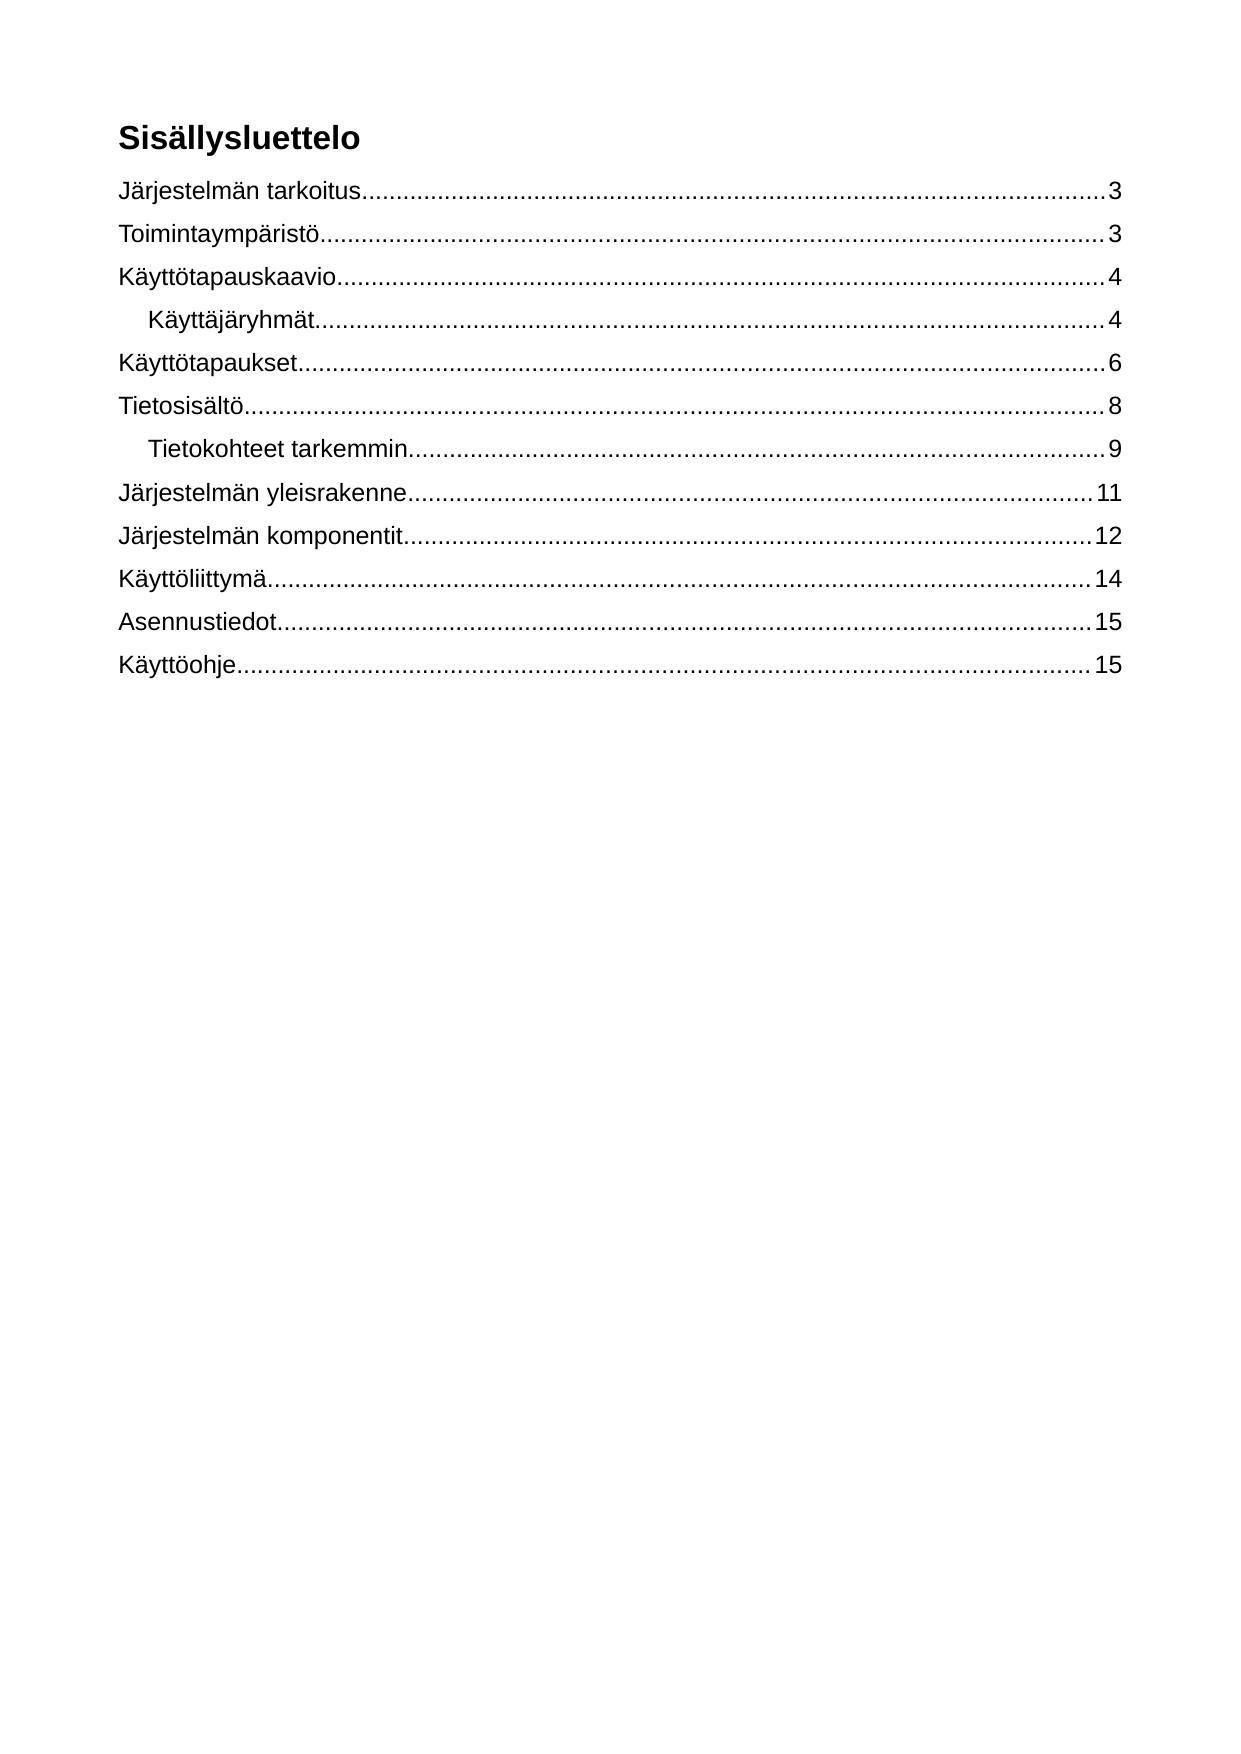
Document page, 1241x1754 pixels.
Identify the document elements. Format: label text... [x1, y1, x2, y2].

text Järjestelmän komponentit 12 [118, 521, 1122, 549]
text Järjestelmän tarkoitus 3 [118, 176, 1122, 204]
text Tietosisältö 8 [118, 391, 1122, 420]
text Käyttöliittymä 14 [118, 564, 1122, 593]
text Käyttötapauskaavio 4 [118, 262, 1122, 291]
subtitle Sisällysluettelo [118, 118, 1122, 157]
text Asennustiedot 15 [118, 607, 1122, 636]
text Toimintaympäristö 3 [118, 219, 1122, 248]
text Tietokohteet tarkemmin 9 [148, 434, 1122, 463]
text Käyttäjäryhmät 4 [148, 305, 1122, 334]
text Käyttöohje 15 [118, 650, 1122, 679]
text Järjestelmän yleisrakenne 11 [118, 478, 1122, 506]
text Käyttötapaukset 6 [118, 348, 1122, 377]
